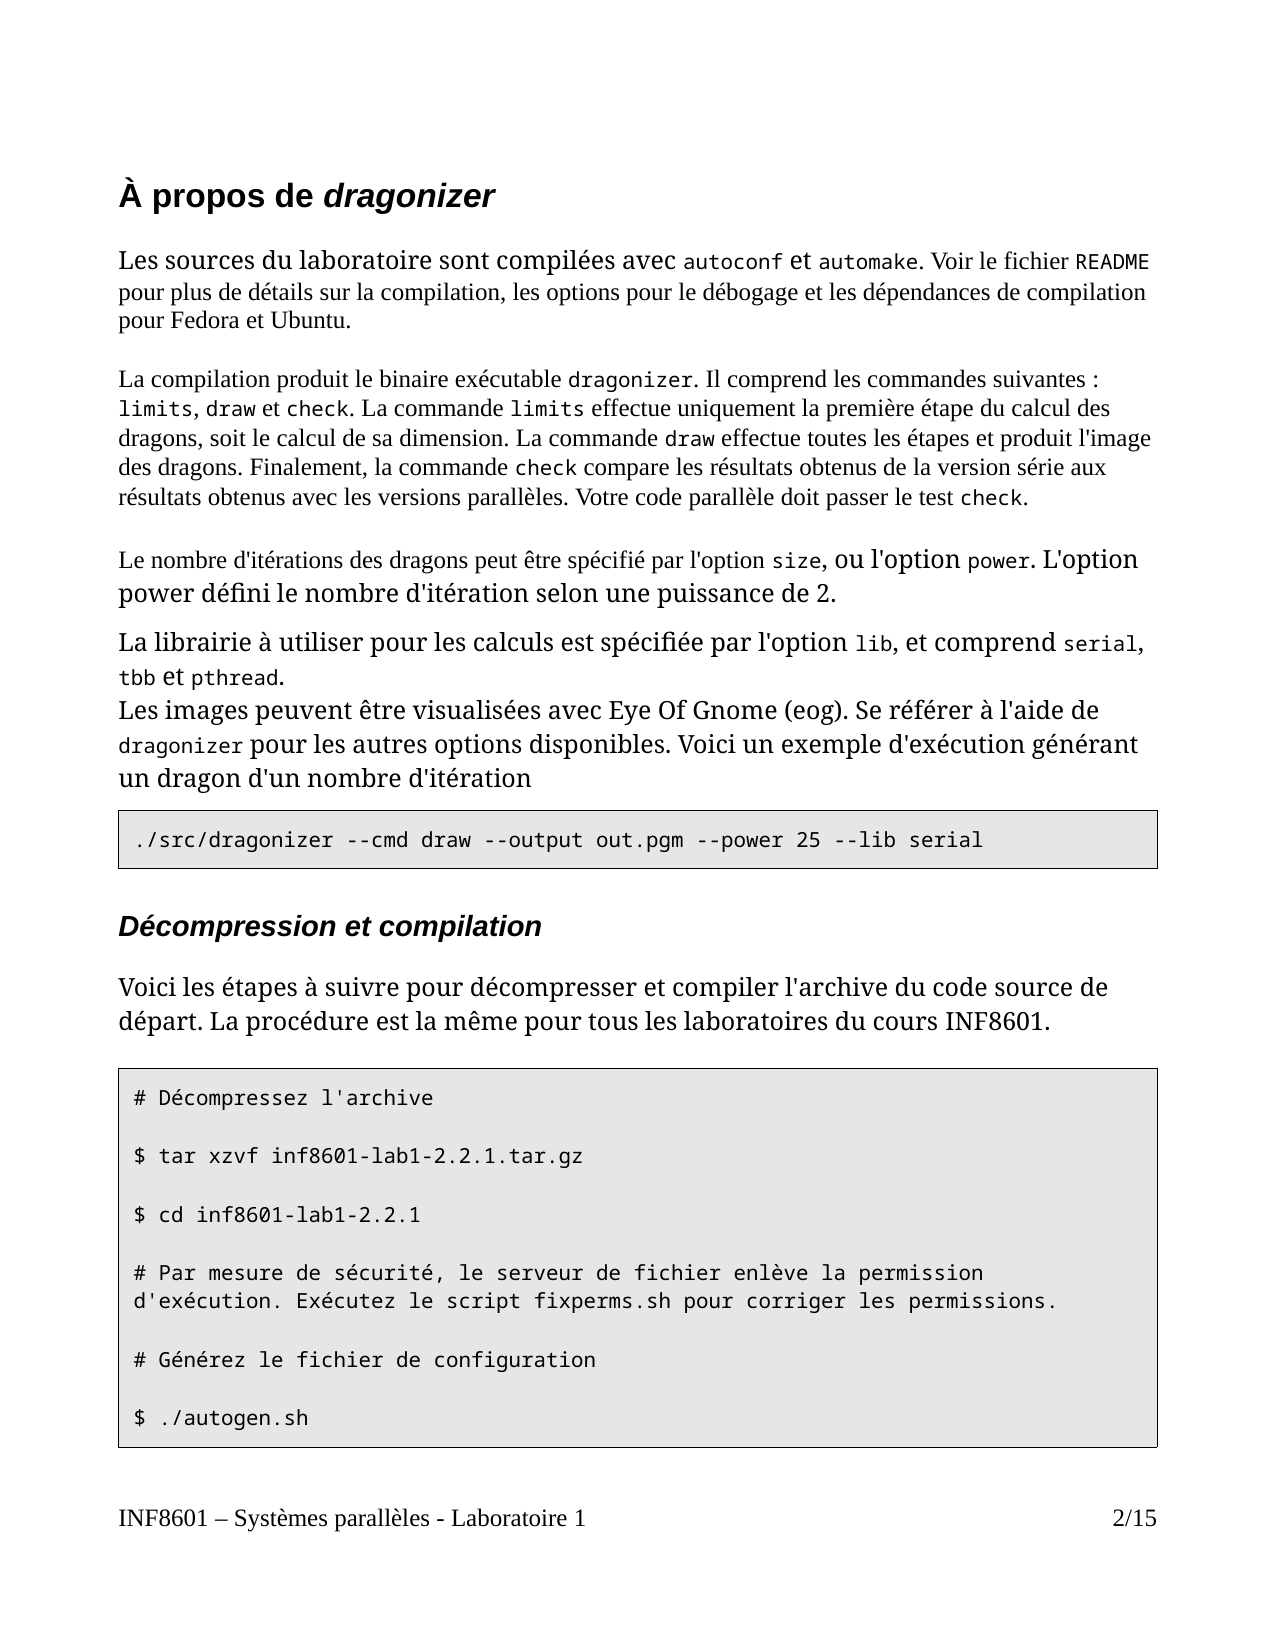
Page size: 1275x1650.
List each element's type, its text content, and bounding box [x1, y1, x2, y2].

subtitle Décompression et compilation [118, 908, 1157, 942]
subtitle À propos de dragonizer [118, 176, 1157, 215]
text # Décompressez l'archive [119, 1069, 1157, 1111]
text # Générez le fichier de configuration [119, 1330, 1157, 1373]
text $ tar xzvf inf8601-lab1-2.2.1.tar.gz [119, 1126, 1157, 1170]
text ./src/dragonizer --cmd draw --output out.pgm --power 25 --lib serial [119, 811, 1157, 868]
text Le nombre d'itérations des dragons peut être spécifié par l'option size, ou l'option power. L'option power défini le nombre d'itération selon une puissance de 2. [118, 541, 1157, 609]
text $ ./autogen.sh [119, 1388, 1157, 1447]
text La compilation produit le binaire exécutable dragonizer. Il comprend les commandes suivantes : limits, draw et check. La commande limits effectue uniquement la première étape du calcul des dragons, soit le calcul de sa dimension. La commande draw effectue toutes les étapes et produit l'image des dragons. Finalement, la commande check compare les résultats obtenus de la version série aux résultats obtenus avec les versions parallèles. Votre code parallèle doit passer le test check. [118, 364, 1157, 511]
text Les sources du laboratoire sont compilées avec autoconf et automake. Voir le fichier README pour plus de détails sur la compilation, les options pour le débogage et les dépendances de compilation pour Fedora et Ubuntu. [118, 242, 1157, 334]
text Les images peuvent être visualisées avec Eye Of Gnome (eog). Se référer à l'aide de dragonizer pour les autres options disponibles. Voici un exemple d'exécution générant un dragon d'un nombre d'itération [118, 693, 1157, 795]
text La librairie à utiliser pour les calculs est spécifiée par l'option lib, et comprend serial, tbb et pthread. [118, 624, 1157, 693]
text # Par mesure de sécurité, le serveur de fichier enlève la permission d'exécution. Exécutez le script fixperms.sh pour corriger les permissions. [119, 1243, 1157, 1315]
text Voici les étapes à suivre pour décompresser et compiler l'archive du code source de départ. La procédure est la même pour tous les laboratoires du cours INF8601. [118, 969, 1157, 1038]
text $ cd inf8601-lab1-2.2.1 [119, 1184, 1157, 1228]
